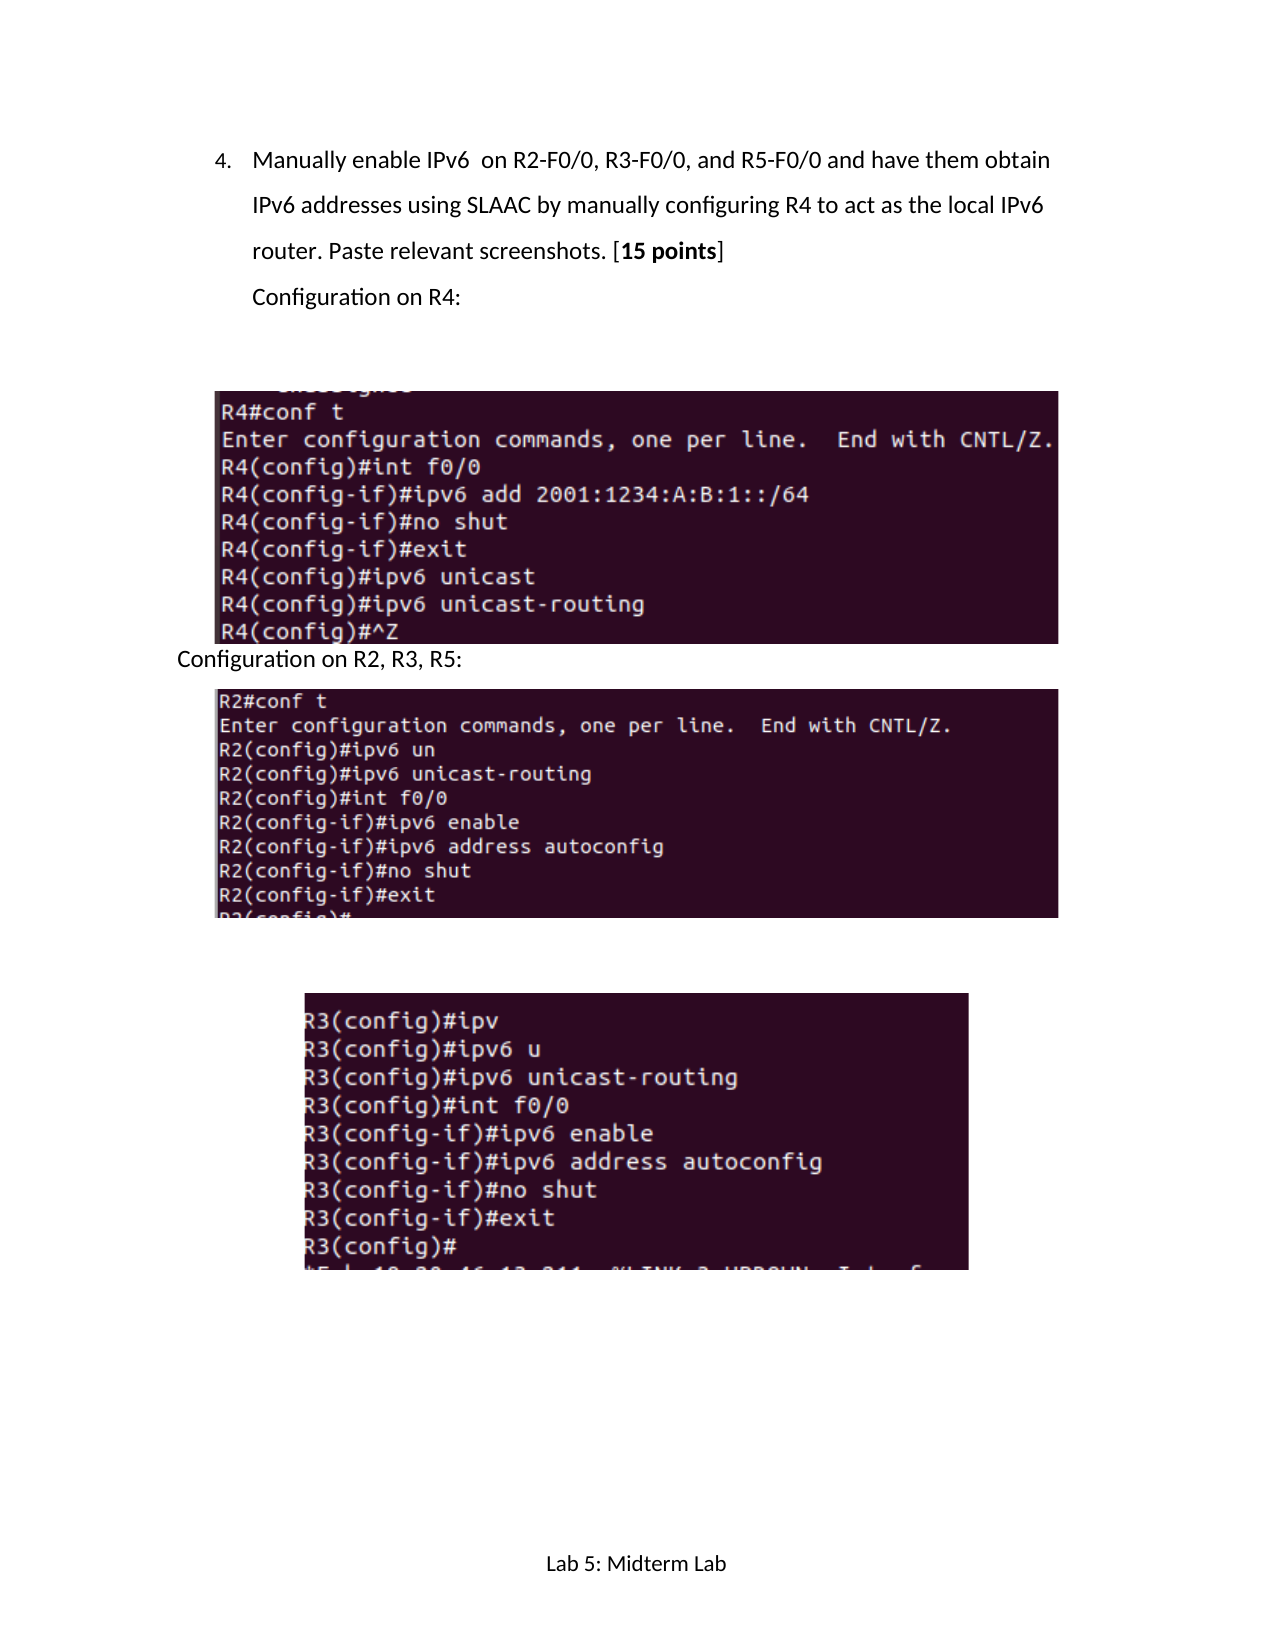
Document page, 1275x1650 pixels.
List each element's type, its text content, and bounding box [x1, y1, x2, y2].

list Configuration on R2, R3, R5: [177, 418, 1096, 674]
picture [214, 689, 1059, 918]
list Configuration on R4: [252, 281, 1096, 311]
picture [304, 993, 969, 1270]
list Manually enable IPv6 on R2-F0/0, R3-F0/0, and R5-F0/0 and have them obtain IPv6 addresses using SLAAC by manually configuring R4 to act as the local IPv6 router. Paste relevant screenshots. [15 points] [214, 144, 1096, 266]
picture [214, 391, 1059, 644]
